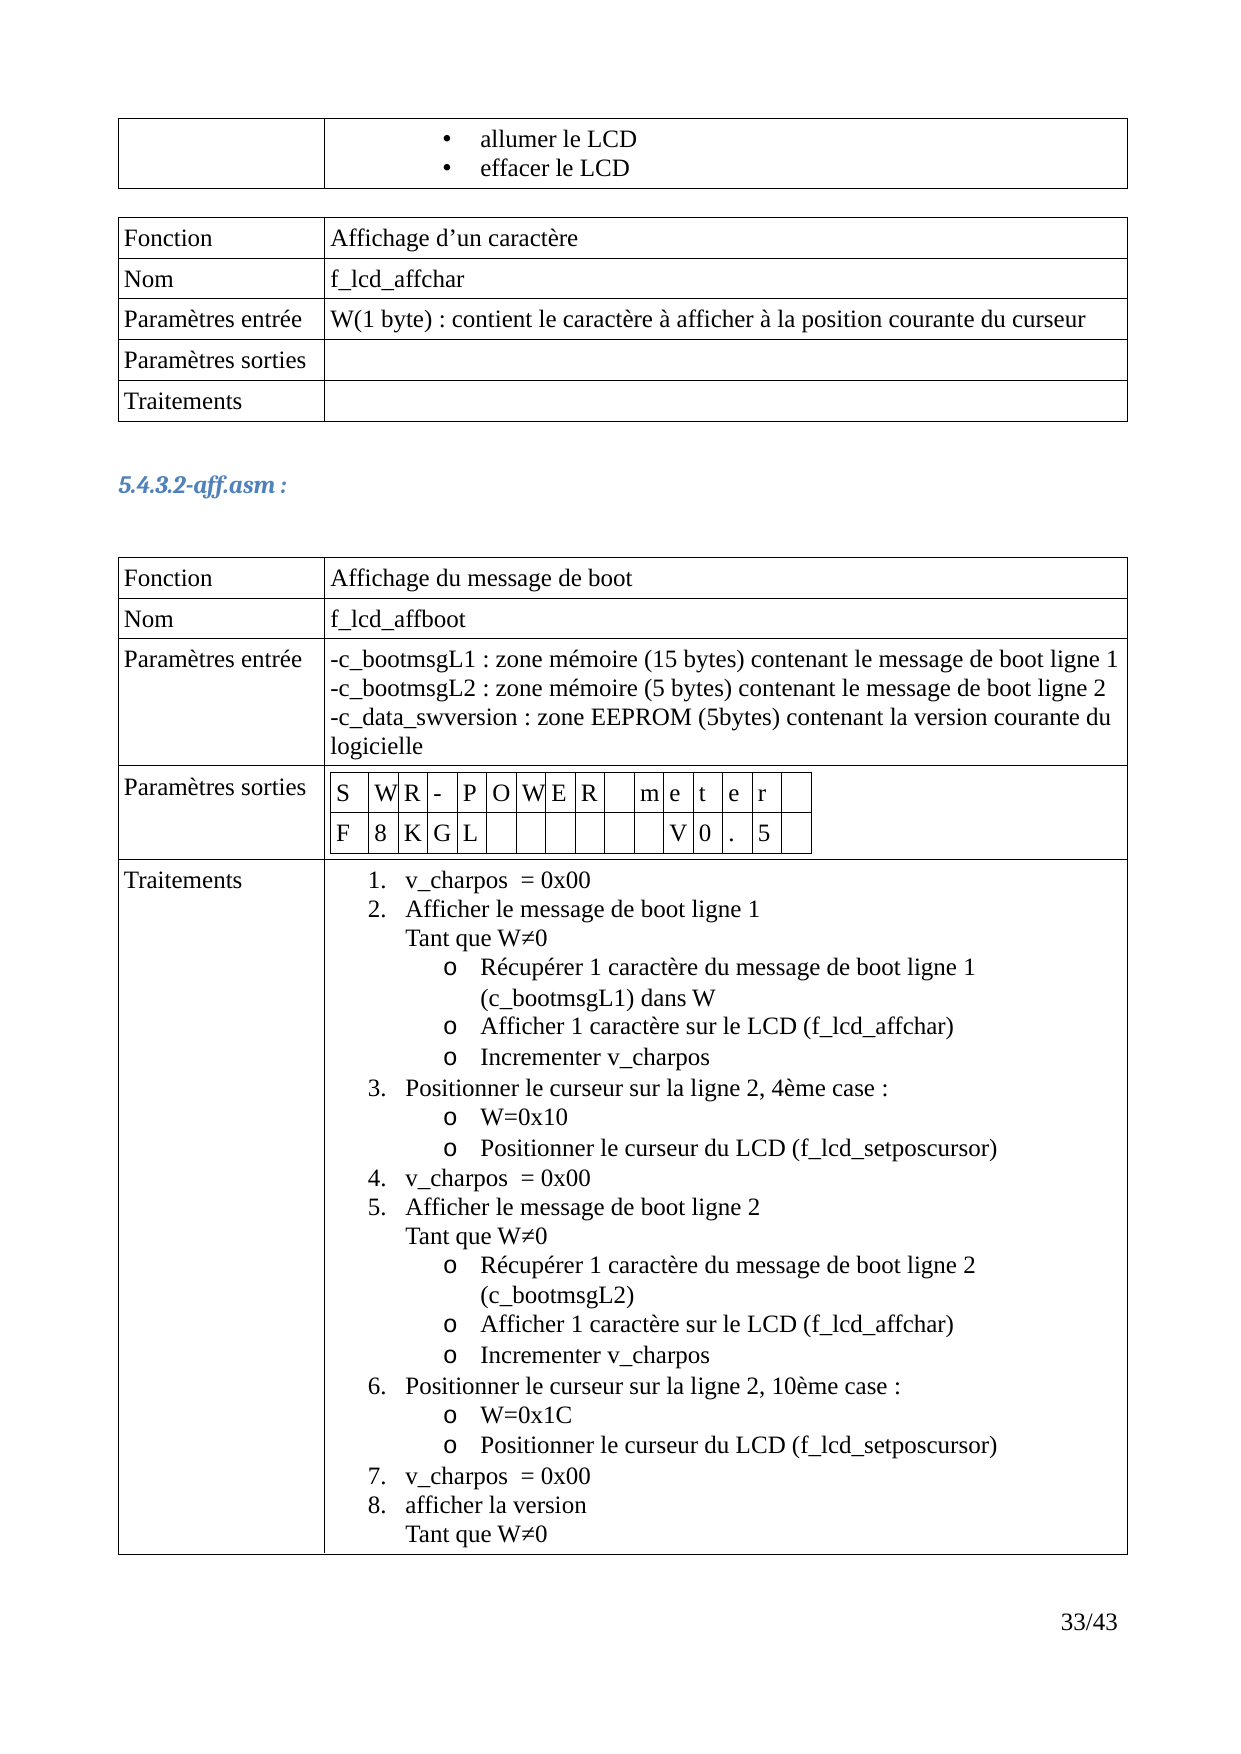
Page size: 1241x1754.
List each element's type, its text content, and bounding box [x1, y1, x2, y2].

table_cell . [723, 813, 752, 853]
table_cell [517, 813, 545, 853]
table_cell W(1 byte) : contient le caractère à afficher à la position courante du curseur [325, 299, 1127, 339]
table_cell [635, 813, 663, 853]
table_cell [605, 813, 634, 853]
table_cell [576, 813, 604, 853]
table_cell 8 [369, 813, 398, 853]
table_header Affichage d’un caractère [325, 218, 1127, 258]
table_cell Nom [119, 259, 324, 298]
table_cell [325, 766, 1127, 859]
table_cell [782, 813, 811, 853]
table_header - [428, 773, 457, 812]
table_cell Traitements [119, 860, 324, 1553]
table_header W [517, 773, 545, 812]
table_header r [753, 773, 781, 812]
table_cell L [458, 813, 486, 853]
table_header S [331, 773, 368, 812]
table_cell f_lcd_affboot [325, 599, 1127, 638]
table_header O [487, 773, 516, 812]
table_header m [635, 773, 663, 812]
table_header e [723, 773, 752, 812]
table_cell Traitements [119, 381, 324, 421]
table_cell F [331, 813, 368, 853]
table_cell [487, 813, 516, 853]
table_cell G [428, 813, 457, 853]
table_header e [664, 773, 693, 812]
table_cell 5 [753, 813, 781, 853]
table_header R [399, 773, 427, 812]
table_cell Nom [119, 599, 324, 638]
table_header [605, 773, 634, 812]
table_cell [546, 813, 575, 853]
table_cell [119, 119, 324, 188]
table_header Fonction [119, 558, 324, 598]
table_cell v_charpos = 0x00 Afficher le message de boot ligne 1 Tant que W≠0 Récupérer 1 caractère du message de boot ligne 1 (c_bootmsgL1) dans W Afficher 1 caractère sur le LCD (f_lcd_affchar) Incrementer v_charpos Positionner le curseur sur la ligne 2, 4ème case : W=0x10 Positionner le curseur du LCD (f_lcd_setposcursor) v_charpos = 0x00 Afficher le message de boot ligne 2 Tant que W≠0 Récupérer 1 caractère du message de boot ligne 2 (c_bootmsgL2) Afficher 1 caractère sur le LCD (f_lcd_affchar) Incrementer v_charpos Positionner le curseur sur la ligne 2, 10ème case : W=0x1C Positionner le curseur du LCD (f_lcd_setposcursor) v_charpos = 0x00 afficher la version Tant que W≠0 W ← v_charpos Récupérer le caractère en EEPROM (f_eep_readbyte) dans W Afficher 1 caractère sur le LCD (f_lcd_affchar) Incrementer v_charpos FIN [325, 860, 1127, 1553]
table_cell f_lcd_affchar [325, 259, 1127, 298]
table_header E [546, 773, 575, 812]
table_header Fonction [119, 218, 324, 258]
table_cell -c_bootmsgL1 : zone mémoire (15 bytes) contenant le message de boot ligne 1 -c_bootmsgL2 : zone mémoire (5 bytes) contenant le message de boot ligne 2 -c_data_swversion : zone EEPROM (5bytes) contenant la version courante du logicielle [325, 639, 1127, 765]
table_cell V [664, 813, 693, 853]
table_cell 0 [694, 813, 722, 853]
table_cell K [399, 813, 427, 853]
table_cell [325, 381, 1127, 421]
table_header P [458, 773, 486, 812]
table_header W [369, 773, 398, 812]
table_cell Paramètres sorties [119, 766, 324, 859]
table_cell Configurer le LCD en mode 4 bits effacer le RAM du LCD allumer le curseur allumer le LCD effacer le LCD [325, 119, 1127, 188]
table_cell Paramètres entrée [119, 299, 324, 339]
table_cell Paramètres sorties [119, 340, 324, 380]
table_header t [694, 773, 722, 812]
table_header [782, 773, 811, 812]
table_cell Paramètres entrée [119, 639, 324, 765]
table_header R [576, 773, 604, 812]
subtitle 5.4.3.2-aff.asm : [118, 471, 1122, 499]
table_cell [325, 340, 1127, 380]
table_header Affichage du message de boot [325, 558, 1127, 598]
